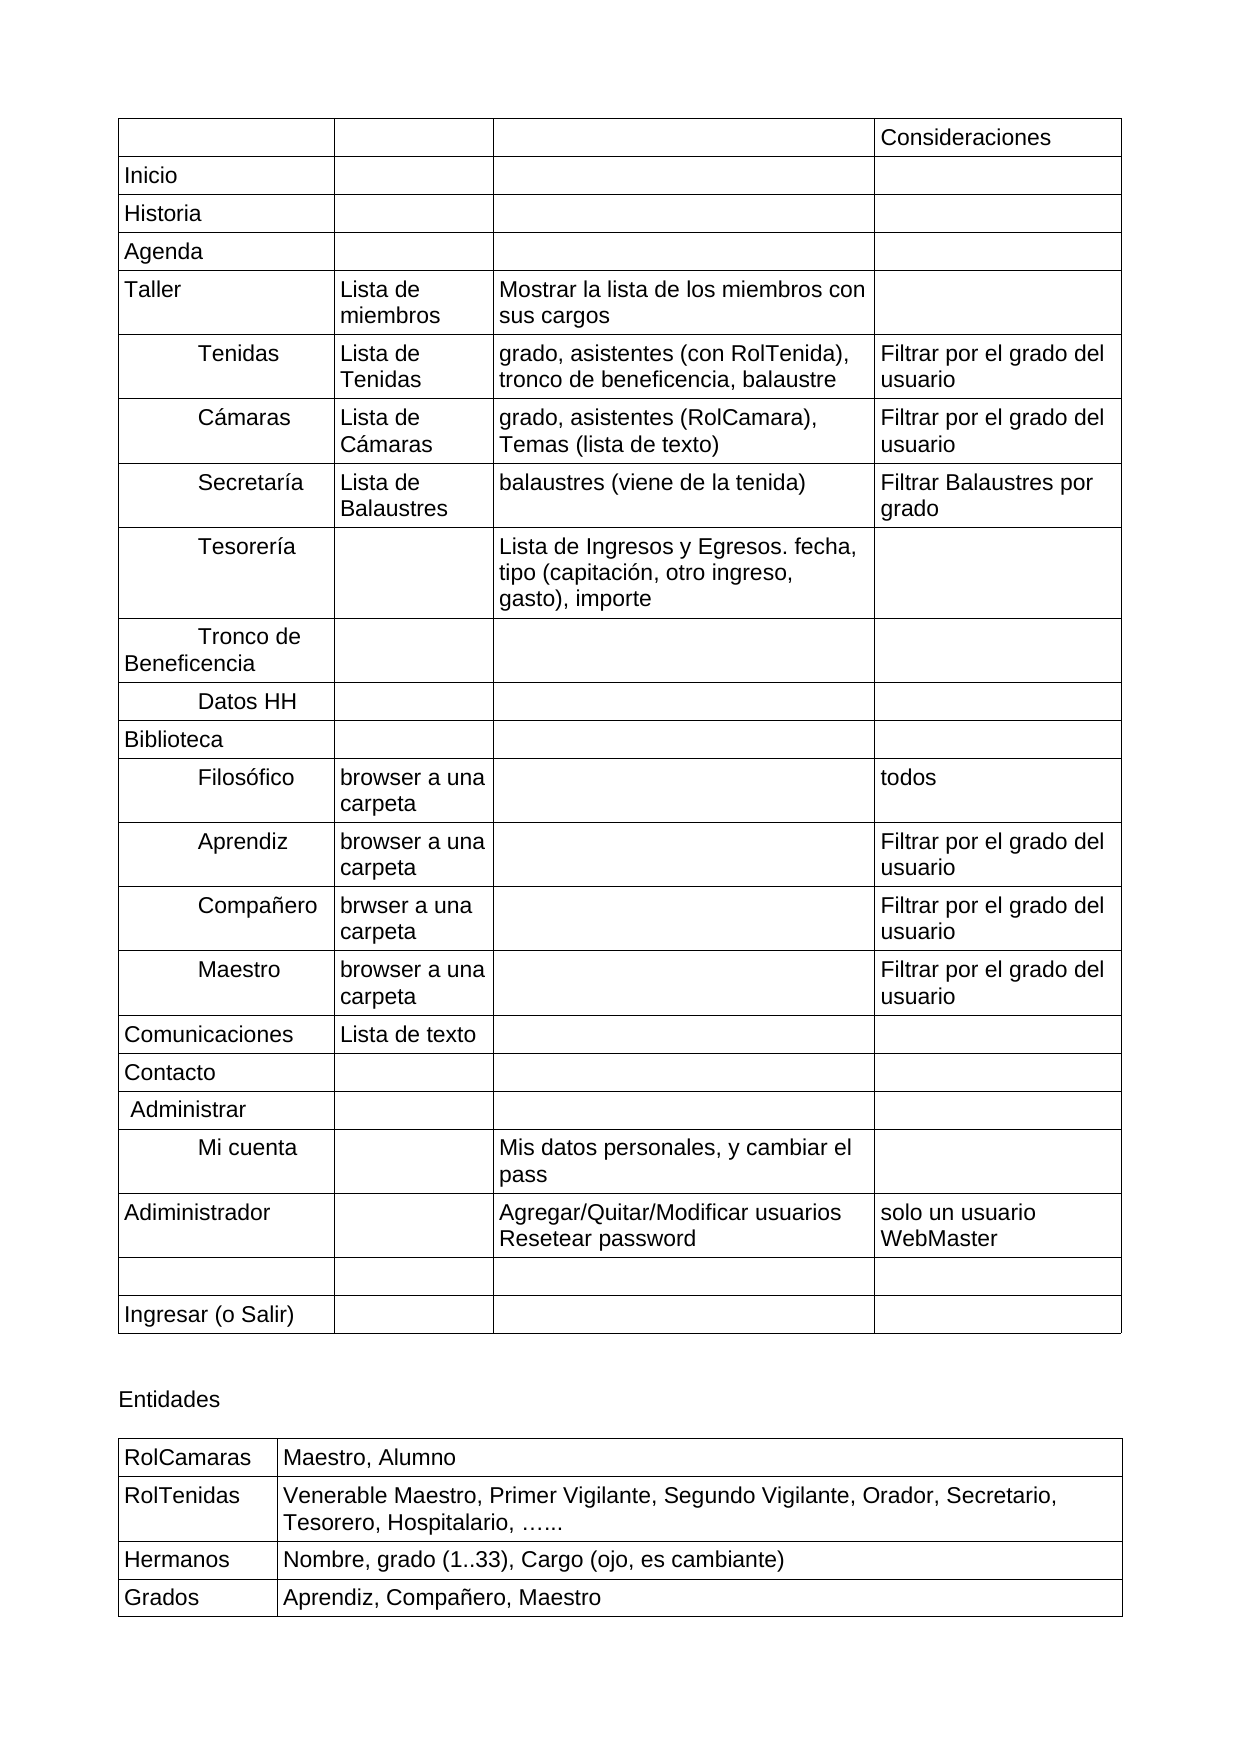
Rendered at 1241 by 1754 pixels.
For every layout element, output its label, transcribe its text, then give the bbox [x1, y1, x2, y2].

table_cell [494, 195, 874, 232]
table_cell browser a una carpeta [335, 823, 493, 886]
table_cell [875, 619, 1121, 682]
table_cell Tenidas [119, 335, 334, 398]
table_cell Administrar [119, 1092, 334, 1128]
table_cell Maestro [119, 951, 334, 1015]
table_cell [335, 683, 493, 720]
table_cell Ingresar (o Salir) [119, 1296, 334, 1333]
table_cell Lista de Tenidas [335, 335, 493, 398]
table_cell brwser a una carpeta [335, 887, 493, 950]
table_cell Secretaría [119, 464, 334, 527]
table_cell [335, 1054, 493, 1091]
table_cell [875, 1092, 1121, 1128]
table_cell [494, 951, 874, 1015]
table_cell Aprendiz [119, 823, 334, 886]
table_cell Hermanos [119, 1542, 277, 1578]
table_cell Compañero [119, 887, 334, 950]
table_cell [875, 233, 1121, 270]
table_cell Adiministrador [119, 1194, 334, 1257]
table_cell Lista de Ingresos y Egresos. fecha, tipo (capitación, otro ingreso, gasto), importe [494, 528, 874, 617]
text Entidades [118, 1386, 1122, 1412]
table_cell Filtrar por el grado del usuario [875, 887, 1121, 950]
table_cell Tesorería [119, 528, 334, 617]
table_cell [875, 1054, 1121, 1091]
table_cell [875, 528, 1121, 617]
table_cell Agenda [119, 233, 334, 270]
table_cell [119, 1258, 334, 1295]
table_cell [335, 157, 493, 194]
table_cell Comunicaciones [119, 1016, 334, 1053]
table_cell [494, 157, 874, 194]
table_cell Lista de Balaustres [335, 464, 493, 527]
table_cell [494, 887, 874, 950]
table_cell Cámaras [119, 399, 334, 463]
table_cell Biblioteca [119, 721, 334, 758]
table_cell Tronco de Beneficencia [119, 619, 334, 682]
table_cell [875, 683, 1121, 720]
table_cell balaustres (viene de la tenida) [494, 464, 874, 527]
table_cell Historia [119, 195, 334, 232]
table_cell [494, 823, 874, 886]
table_cell RolTenidas [119, 1477, 277, 1541]
table_cell [494, 233, 874, 270]
table_cell Filtrar por el grado del usuario [875, 823, 1121, 886]
table_cell [875, 195, 1121, 232]
table_cell solo un usuario WebMaster [875, 1194, 1121, 1257]
table_cell [335, 528, 493, 617]
table_cell [335, 721, 493, 758]
table_cell [875, 1296, 1121, 1333]
table_cell [875, 1130, 1121, 1193]
table_cell Taller [119, 271, 334, 334]
table_cell [875, 721, 1121, 758]
table_cell Lista de Cámaras [335, 399, 493, 463]
table_cell [335, 233, 493, 270]
table_cell [335, 1092, 493, 1128]
table_cell Datos HH [119, 683, 334, 720]
table_cell [875, 1016, 1121, 1053]
table_cell [335, 195, 493, 232]
table_cell Mi cuenta [119, 1130, 334, 1193]
table_cell grado, asistentes (con RolTenida), tronco de beneficencia, balaustre [494, 335, 874, 398]
table_cell [494, 1092, 874, 1128]
table_header [119, 119, 334, 156]
table_cell browser a una carpeta [335, 951, 493, 1015]
table_cell Filtrar Balaustres por grado [875, 464, 1121, 527]
table_cell [494, 1296, 874, 1333]
table_cell Lista de miembros [335, 271, 493, 334]
table_cell Filtrar por el grado del usuario [875, 951, 1121, 1015]
table_cell Filosófico [119, 759, 334, 822]
table_cell [494, 1258, 874, 1295]
table_cell Inicio [119, 157, 334, 194]
table_cell [335, 1258, 493, 1295]
table_cell Lista de texto [335, 1016, 493, 1053]
table_header [335, 119, 493, 156]
table_header RolCamaras [119, 1439, 277, 1476]
table_cell [494, 1016, 874, 1053]
table_cell [494, 683, 874, 720]
table_cell [494, 721, 874, 758]
table_cell Aprendiz, Compañero, Maestro [278, 1580, 1122, 1616]
table_cell browser a una carpeta [335, 759, 493, 822]
table_header Consideraciones [875, 119, 1121, 156]
table_cell [875, 271, 1121, 334]
table_cell Venerable Maestro, Primer Vigilante, Segundo Vigilante, Orador, Secretario, Tesorero, Hospitalario, …... [278, 1477, 1122, 1541]
table_cell Mis datos personales, y cambiar el pass [494, 1130, 874, 1193]
table_cell Contacto [119, 1054, 334, 1091]
table_cell Nombre, grado (1..33), Cargo (ojo, es cambiante) [278, 1542, 1122, 1578]
table_cell Grados [119, 1580, 277, 1616]
table_cell [875, 1258, 1121, 1295]
table_cell [335, 619, 493, 682]
table_header [494, 119, 874, 156]
table_cell Agregar/Quitar/Modificar usuarios Resetear password [494, 1194, 874, 1257]
table_cell [335, 1130, 493, 1193]
table_cell Filtrar por el grado del usuario [875, 335, 1121, 398]
table_cell [494, 619, 874, 682]
table_cell [875, 157, 1121, 194]
table_cell [335, 1296, 493, 1333]
table_cell todos [875, 759, 1121, 822]
table_cell Mostrar la lista de los miembros con sus cargos [494, 271, 874, 334]
table_cell Filtrar por el grado del usuario [875, 399, 1121, 463]
table_cell grado, asistentes (RolCamara), Temas (lista de texto) [494, 399, 874, 463]
table_cell [494, 759, 874, 822]
table_cell [494, 1054, 874, 1091]
table_header Maestro, Alumno [278, 1439, 1122, 1476]
table_cell [335, 1194, 493, 1257]
